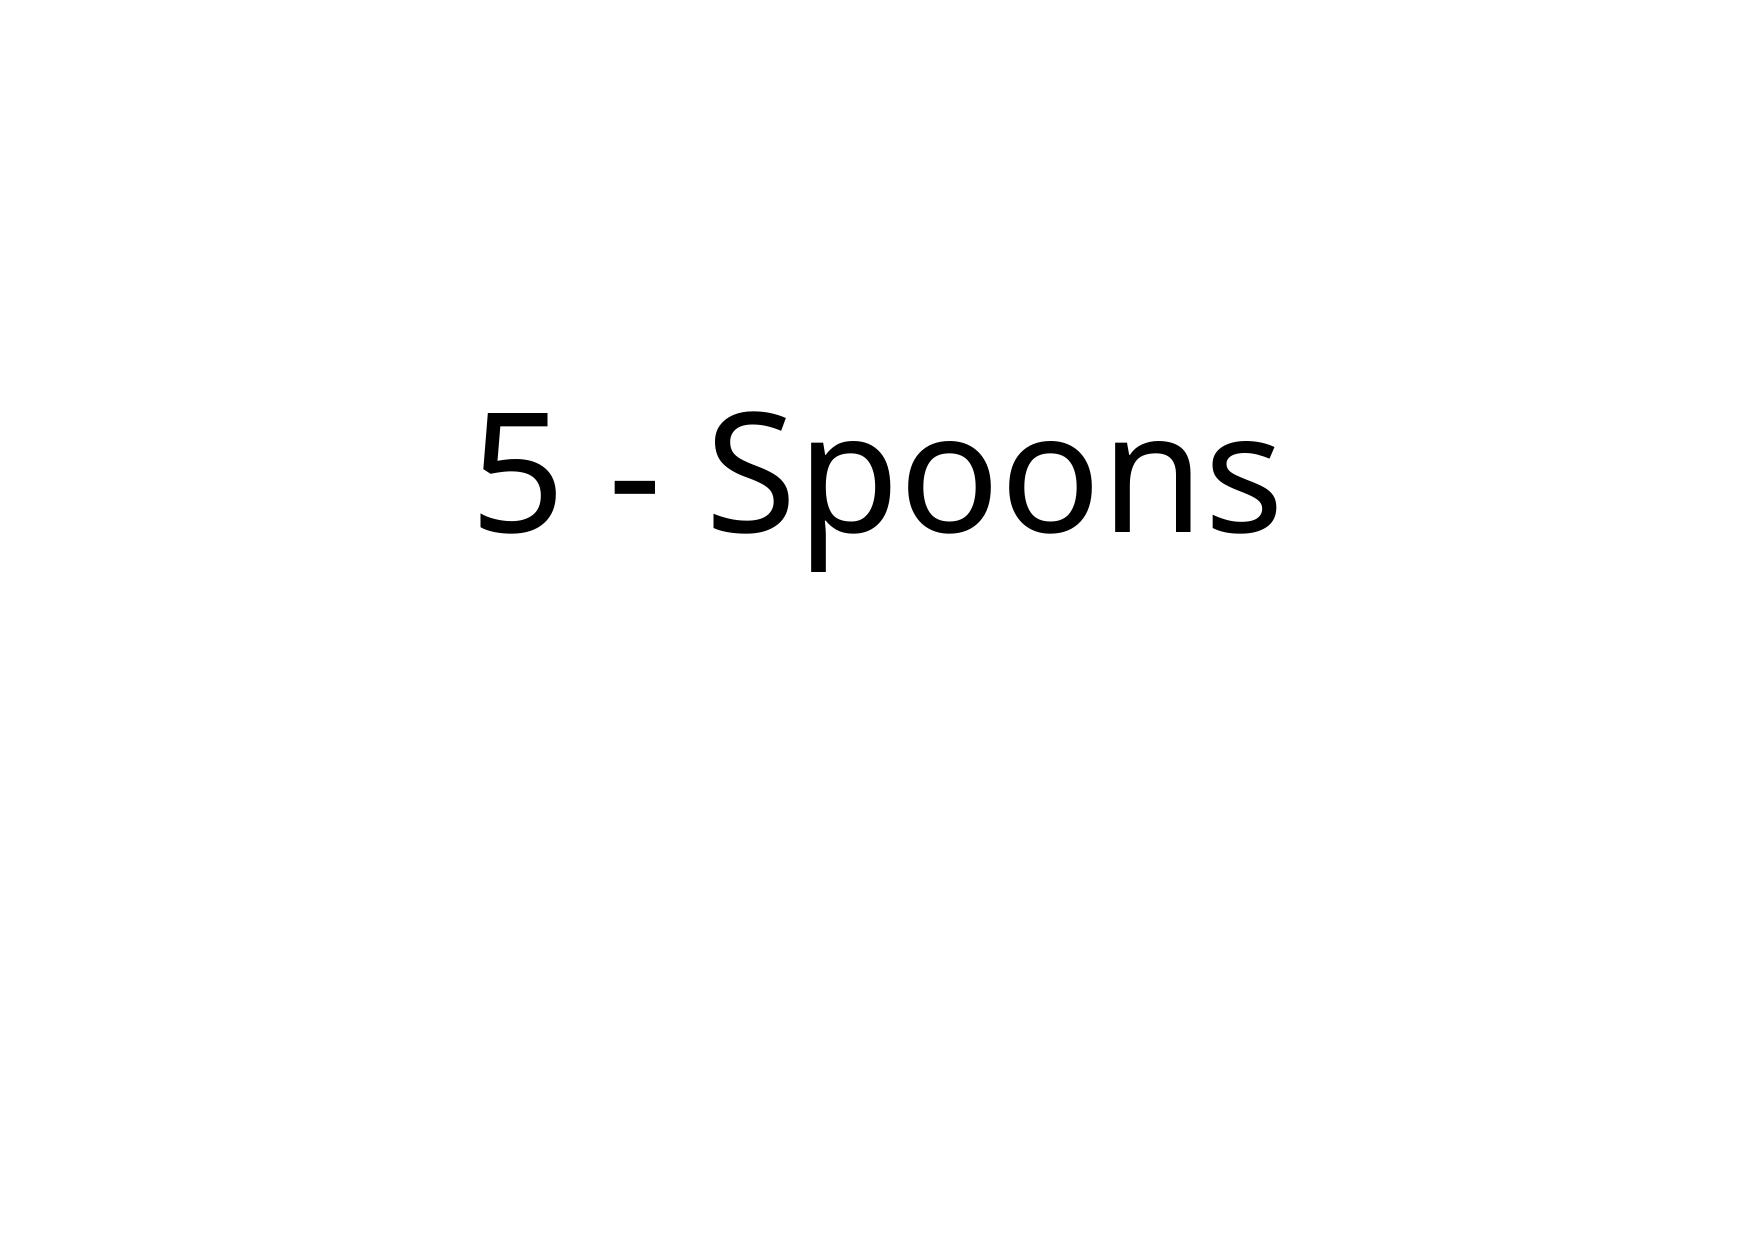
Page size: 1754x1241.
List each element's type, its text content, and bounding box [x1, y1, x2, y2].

text 5 - Spoons [59, 354, 1695, 581]
